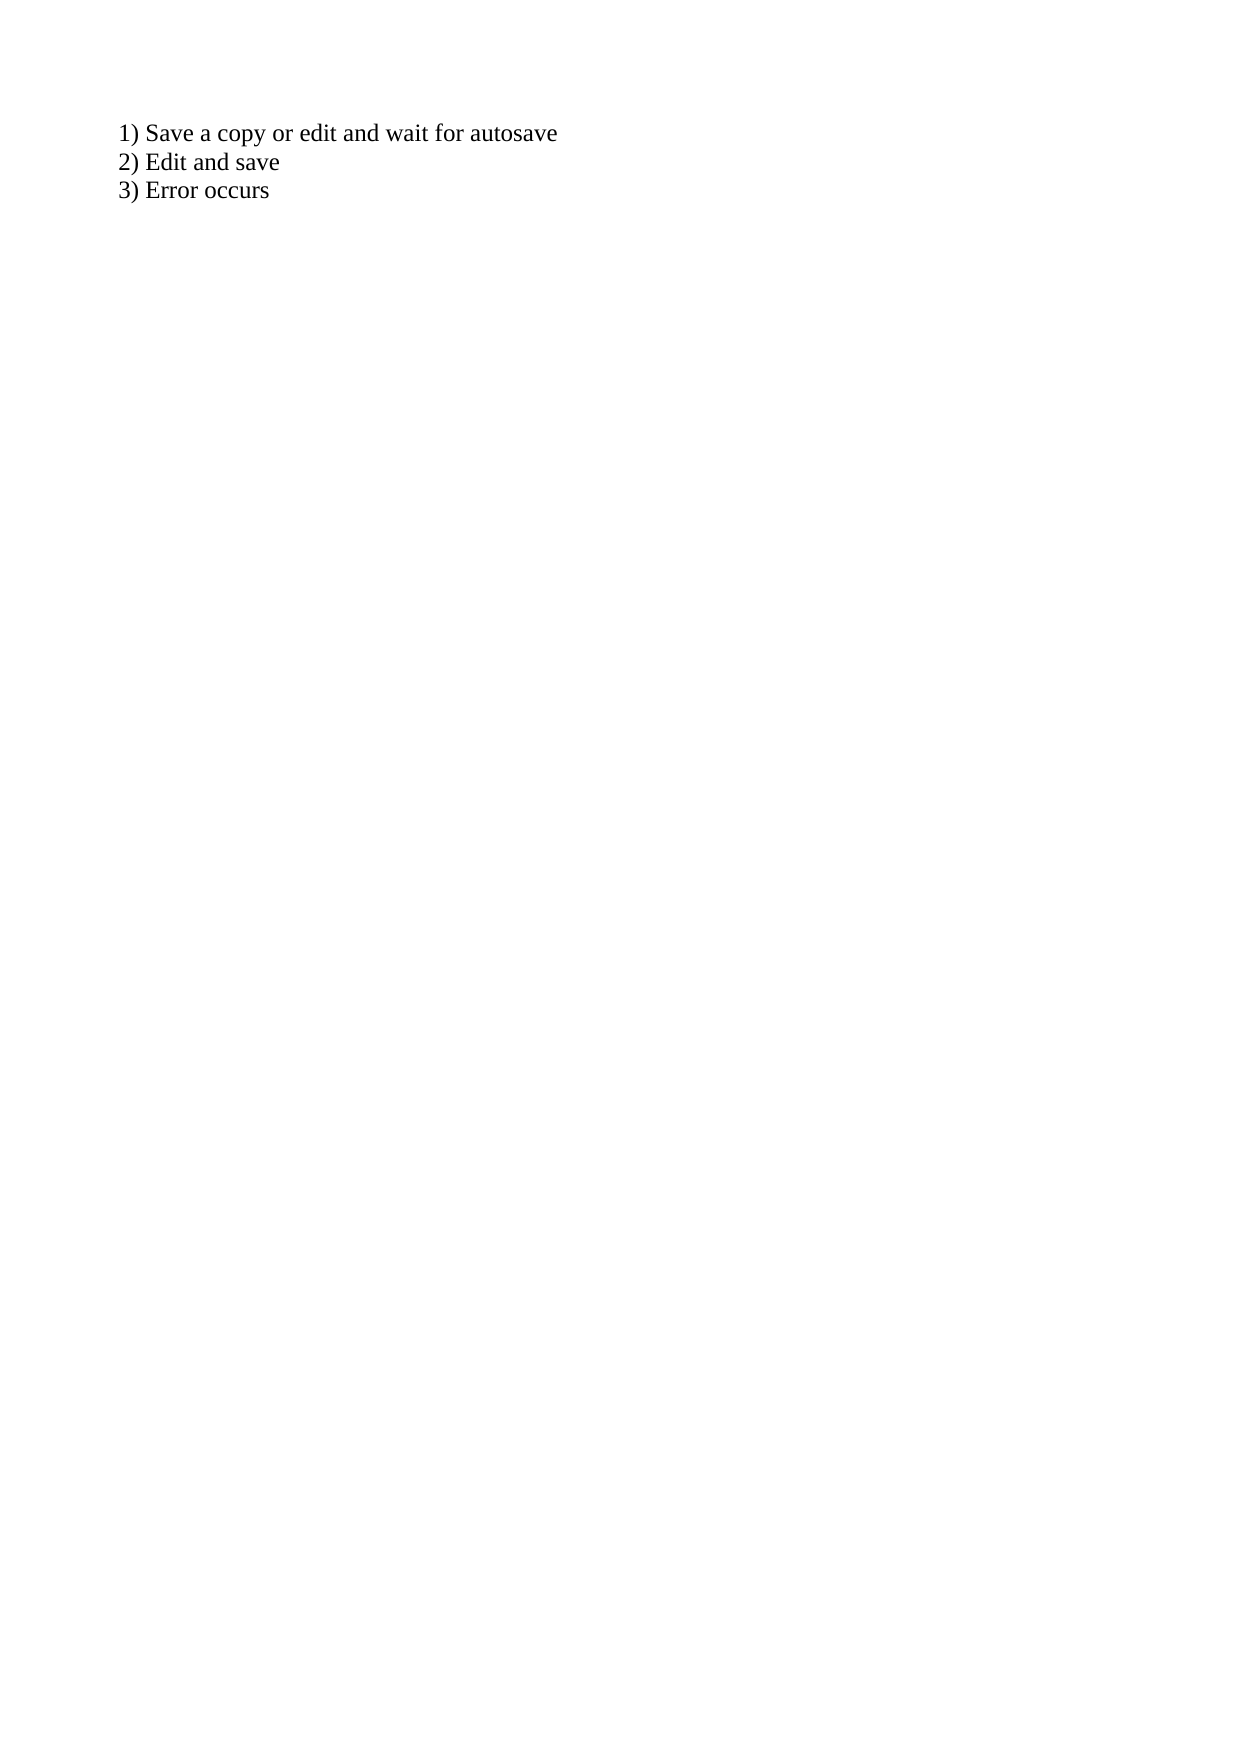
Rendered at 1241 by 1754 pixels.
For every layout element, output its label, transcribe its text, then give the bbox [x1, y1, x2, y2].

text 1) Save a copy or edit and wait for autosave [118, 118, 1122, 147]
text 3) Error occurs [118, 176, 1122, 204]
text 2) Edit and save [118, 147, 1122, 176]
